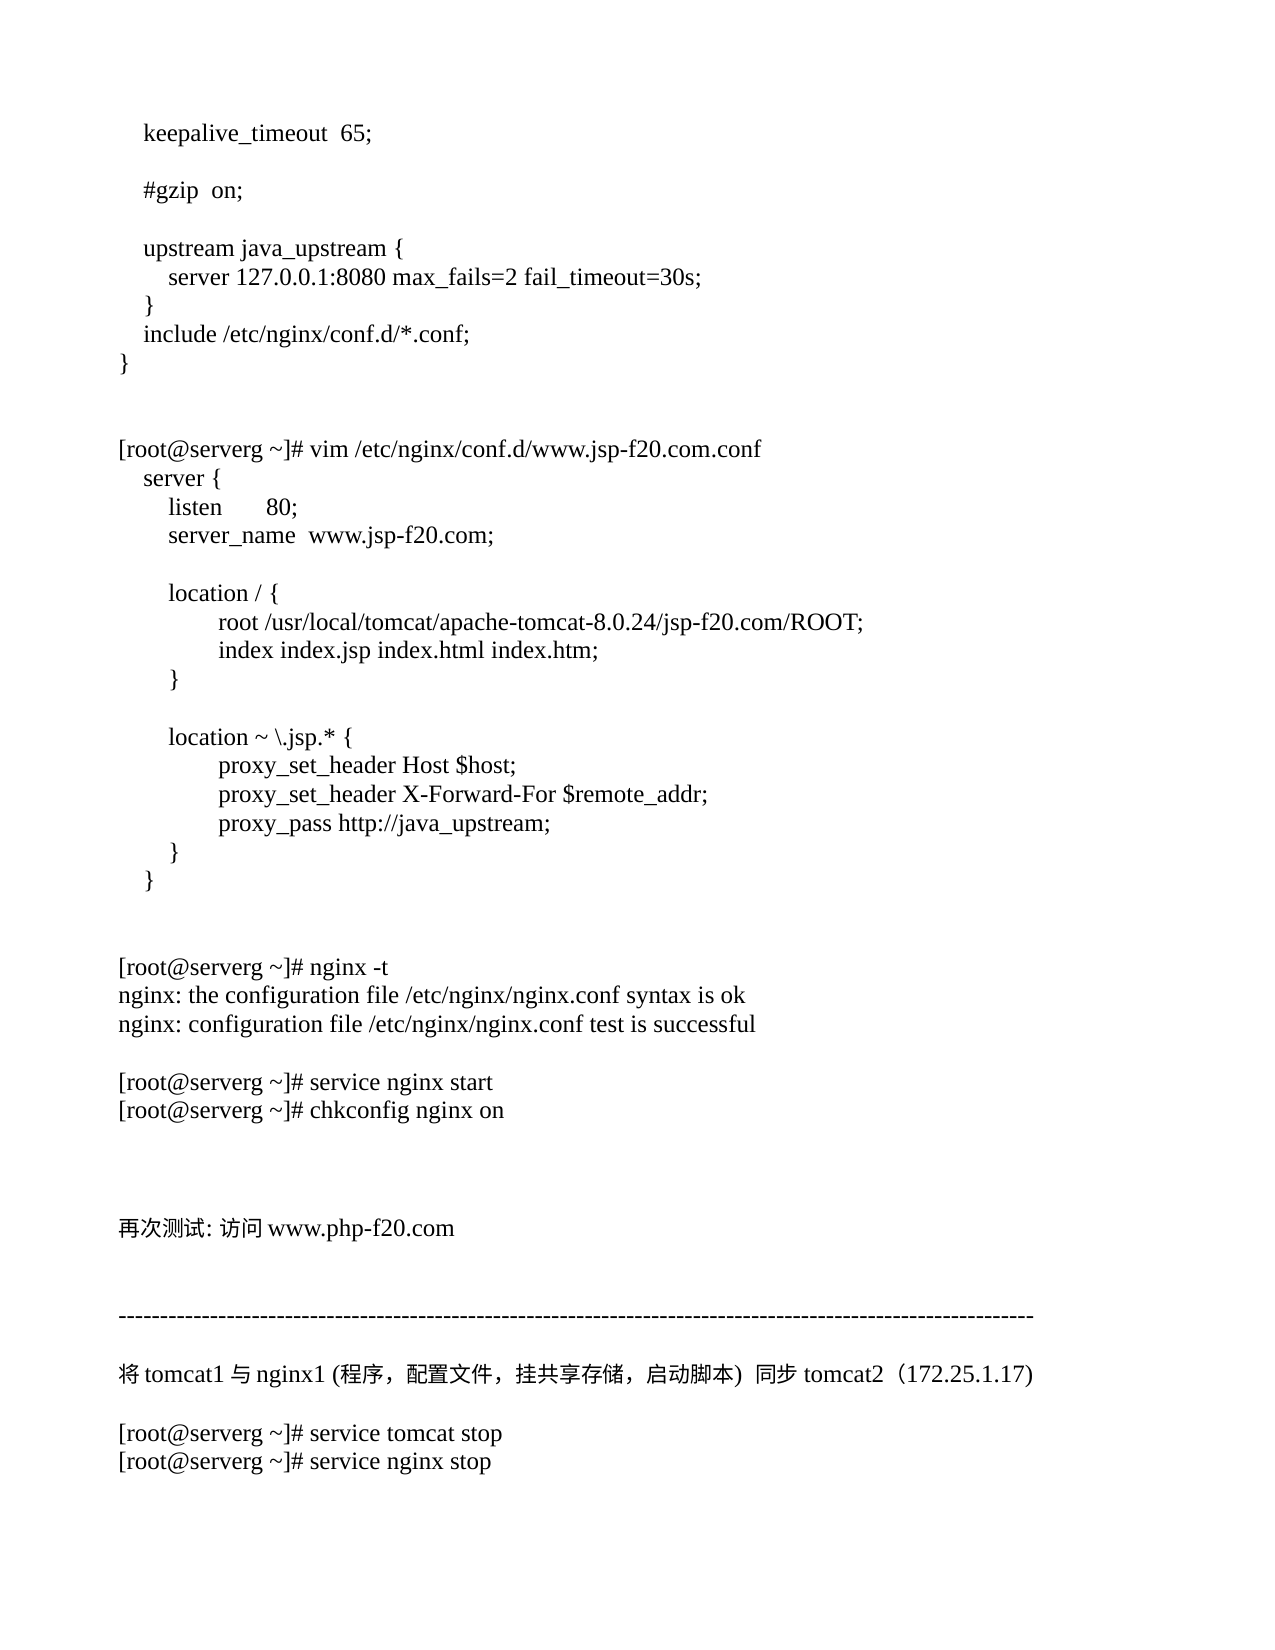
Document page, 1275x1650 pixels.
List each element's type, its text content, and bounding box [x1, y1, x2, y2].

text } [118, 348, 1157, 377]
text location / { [118, 578, 1157, 607]
text [root@serverg ~]# service tomcat stop [118, 1418, 1157, 1446]
text 将tomcat1与nginx1 (程序，配置文件，挂共享存储，启动脚本) 同步 tomcat2（172.25.1.17) [118, 1357, 1157, 1389]
text } [118, 664, 1157, 693]
text nginx: the configuration file /etc/nginx/nginx.conf syntax is ok [118, 981, 1157, 1009]
text server { [118, 463, 1157, 492]
text } [118, 291, 1157, 319]
text index index.jsp index.html index.htm; [118, 636, 1157, 664]
text proxy_pass http://java_upstream; [118, 808, 1157, 837]
text root /usr/local/tomcat/apache-tomcat-8.0.24/jsp-f20.com/ROOT; [118, 607, 1157, 636]
text keepalive_timeout 65; [118, 118, 1157, 147]
text } [118, 866, 1157, 894]
text location ~ \.jsp.* { [118, 722, 1157, 751]
text [root@serverg ~]# service nginx stop [118, 1446, 1157, 1475]
text -------------------------------------------------------------------------------------------------------------- [118, 1300, 1157, 1328]
text #gzip on; [118, 176, 1157, 204]
text 再次测试: 访问 www.php-f20.com [118, 1211, 1157, 1242]
text [root@serverg ~]# chkconfig nginx on [118, 1096, 1157, 1124]
text [root@serverg ~]# vim /etc/nginx/conf.d/www.jsp-f20.com.conf [118, 434, 1157, 463]
text upstream java_upstream { [118, 233, 1157, 262]
text [root@serverg ~]# nginx -t [118, 952, 1157, 981]
text [root@serverg ~]# service nginx start [118, 1067, 1157, 1096]
text include /etc/nginx/conf.d/*.conf; [118, 319, 1157, 348]
text proxy_set_header X-Forward-For $remote_addr; [118, 779, 1157, 808]
text } [118, 837, 1157, 866]
text proxy_set_header Host $host; [118, 751, 1157, 779]
text server 127.0.0.1:8080 max_fails=2 fail_timeout=30s; [118, 262, 1157, 291]
text server_name www.jsp-f20.com; [118, 521, 1157, 549]
text nginx: configuration file /etc/nginx/nginx.conf test is successful [118, 1009, 1157, 1038]
text listen 80; [118, 492, 1157, 521]
